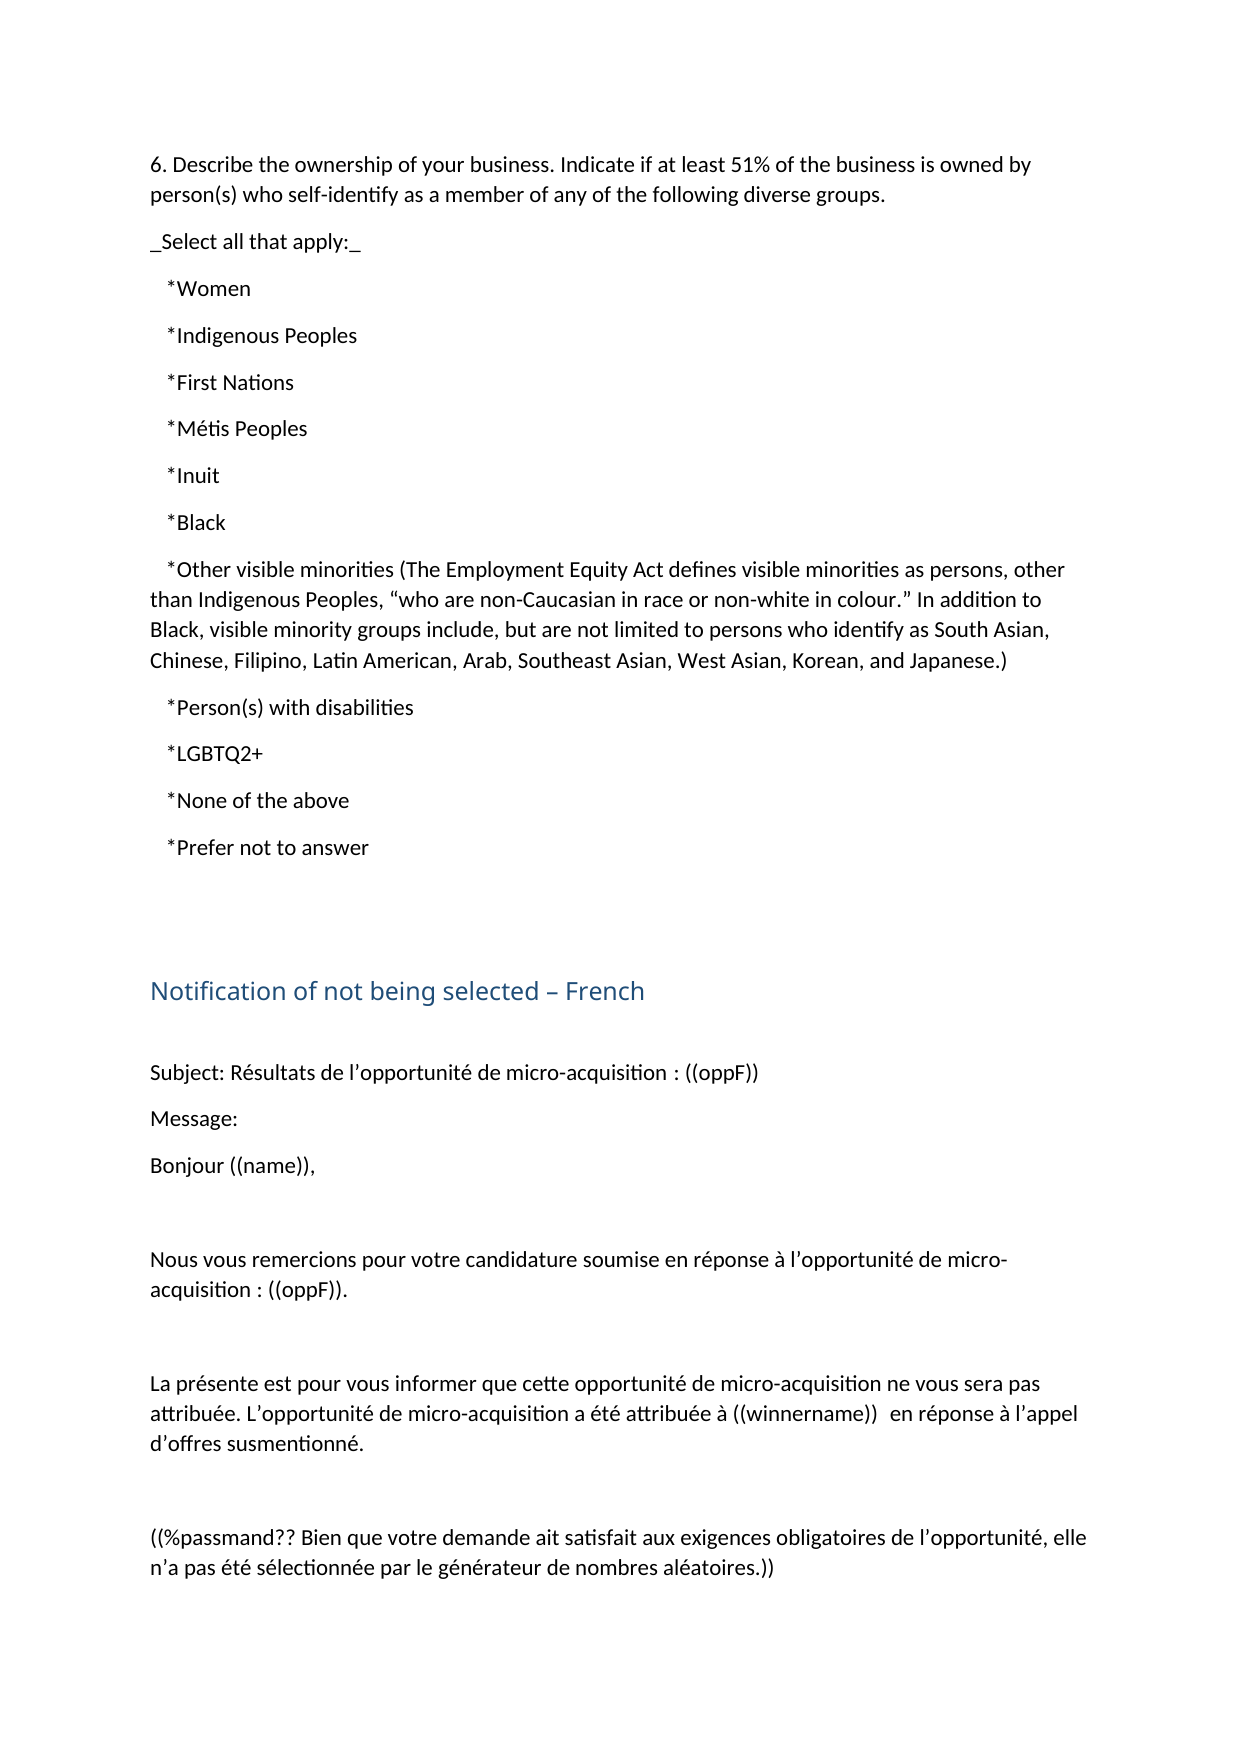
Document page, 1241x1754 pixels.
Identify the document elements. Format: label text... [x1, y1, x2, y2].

text *Indigenous Peoples [150, 321, 1090, 349]
text *Person(s) with disabilities [150, 693, 1090, 721]
text *Black [150, 508, 1090, 536]
text *Inuit [150, 461, 1090, 489]
text Message: [150, 1104, 1090, 1132]
text *LGBTQ2+ [150, 739, 1090, 768]
subtitle Notification of not being selected – French [150, 974, 1090, 1008]
text _Select all that apply:_ [150, 227, 1090, 255]
text *First Nations [150, 368, 1090, 396]
text *Other visible minorities (The Employment Equity Act defines visible minorities as persons, other than Indigenous Peoples, “who are non-Caucasian in race or non-white in colour.” In addition to Black, visible minority groups include, but are not limited to persons who identify as South Asian, Chinese, Filipino, Latin American, Arab, Southeast Asian, West Asian, Korean, and Japanese.) [150, 555, 1090, 674]
text ((%passmand?? Bien que votre demande ait satisfait aux exigences obligatoires de l’opportunité, elle n’a pas été sélectionnée par le générateur de nombres aléatoires.)) [150, 1523, 1090, 1581]
text Bonjour ((name)), [150, 1151, 1090, 1179]
text 6. Describe the ownership of your business. Indicate if at least 51% of the business is owned by person(s) who self-identify as a member of any of the following diverse groups. [150, 150, 1090, 208]
text La présente est pour vous informer que cette opportunité de micro-acquisition ne vous sera pas attribuée. L’opportunité de micro-acquisition a été attribuée à ((winnername)) en réponse à l’appel d’offres susmentionné. [150, 1369, 1090, 1457]
text *None of the above [150, 786, 1090, 814]
text Nous vous remercions pour votre candidature soumise en réponse à l’opportunité de micro-acquisition : ((oppF)). [150, 1245, 1090, 1303]
text *Women [150, 274, 1090, 302]
text *Métis Peoples [150, 414, 1090, 443]
text *Prefer not to answer [150, 833, 1090, 861]
text Subject: Résultats de l’opportunité de micro-acquisition : ((oppF)) [150, 1058, 1090, 1086]
